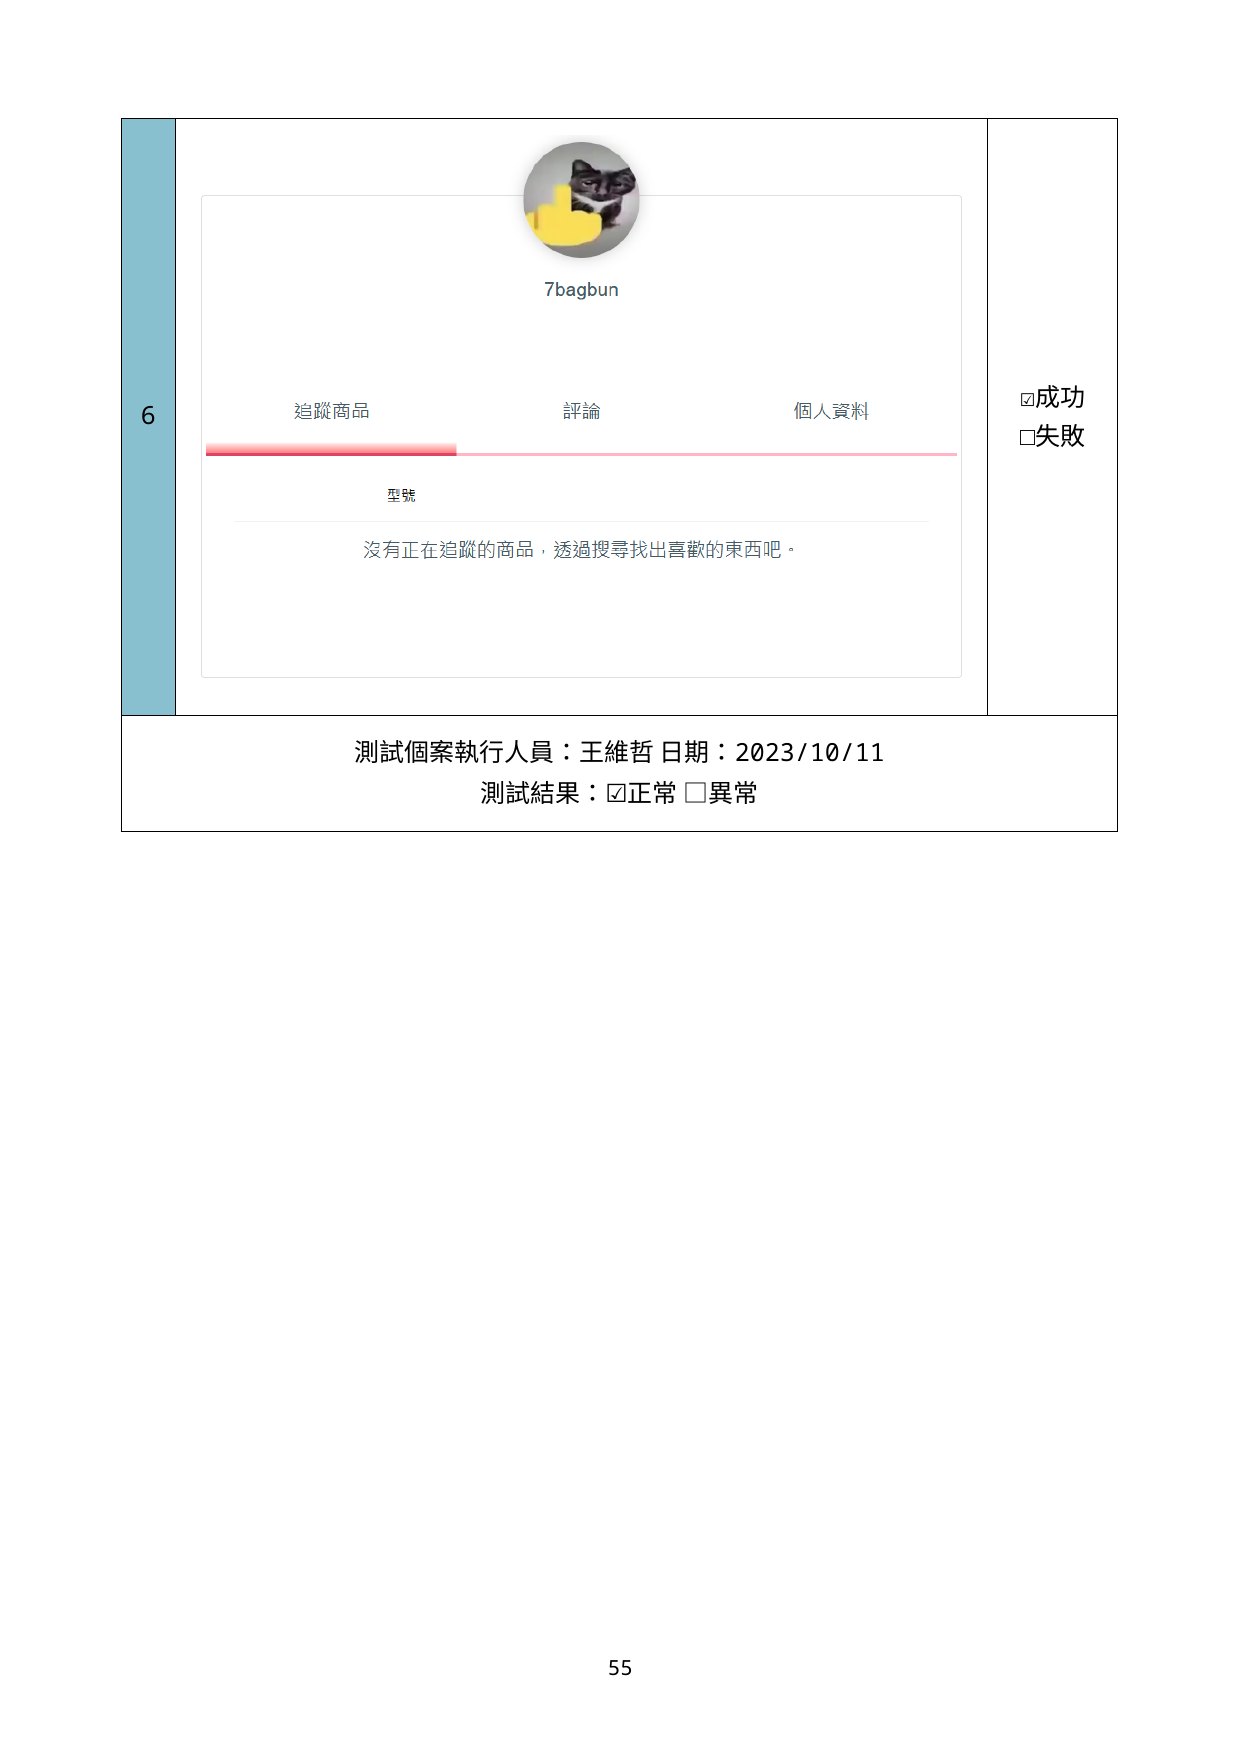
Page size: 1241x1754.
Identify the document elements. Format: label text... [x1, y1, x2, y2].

table_cell 測試個案執行人員：王維哲 日期：2023/10/11 測試結果：☑正常 □異常 [122, 716, 1117, 831]
picture [186, 135, 977, 695]
table_cell [176, 119, 987, 715]
table_cell 6 [122, 119, 175, 715]
table_cell ☑成功 □失敗 [988, 119, 1117, 715]
